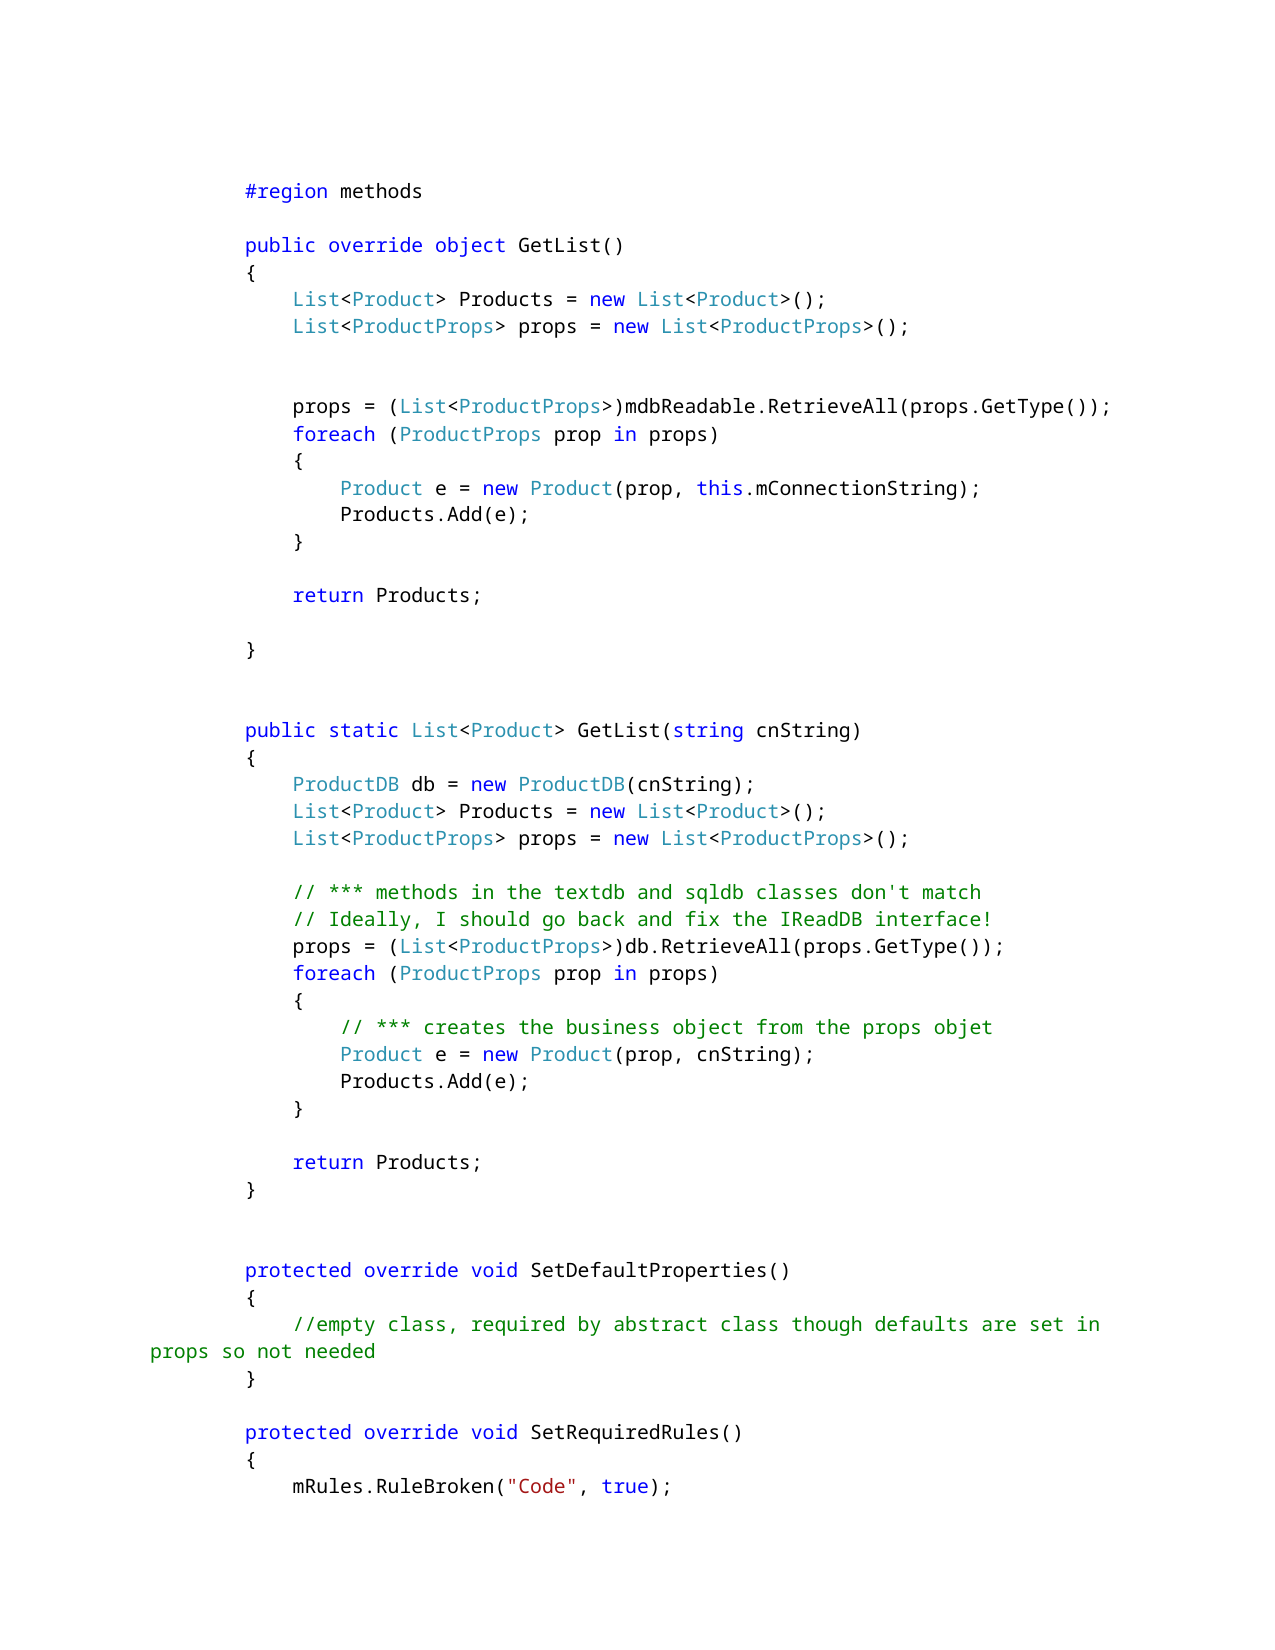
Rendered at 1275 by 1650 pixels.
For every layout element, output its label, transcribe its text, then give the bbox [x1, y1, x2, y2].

text List<ProductProps> props = new List<ProductProps>(); [150, 824, 1125, 851]
text public override object GetList() [150, 231, 1125, 258]
text } [150, 1094, 1125, 1121]
text return Products; [150, 1148, 1125, 1175]
text } [150, 528, 1125, 555]
text mRules.RuleBroken("Code", true); [150, 1472, 1125, 1499]
text ProductDB db = new ProductDB(cnString); [150, 771, 1125, 797]
text { [150, 1445, 1125, 1472]
text //empty class, required by abstract class though defaults are set in props so not needed [150, 1310, 1125, 1364]
text #region methods [150, 177, 1125, 204]
text } [150, 636, 1125, 663]
text List<Product> Products = new List<Product>(); [150, 797, 1125, 824]
text } [150, 1364, 1125, 1391]
text { [150, 986, 1125, 1013]
text props = (List<ProductProps>)mdbReadable.RetrieveAll(props.GetType()); [150, 393, 1125, 420]
text protected override void SetRequiredRules() [150, 1418, 1125, 1445]
text Product e = new Product(prop, cnString); [150, 1040, 1125, 1067]
text } [150, 1175, 1125, 1202]
text Product e = new Product(prop, this.mConnectionString); [150, 474, 1125, 501]
text { [150, 258, 1125, 285]
text List<ProductProps> props = new List<ProductProps>(); [150, 312, 1125, 339]
text // *** creates the business object from the props objet [150, 1013, 1125, 1040]
text { [150, 743, 1125, 771]
text { [150, 447, 1125, 474]
text foreach (ProductProps prop in props) [150, 420, 1125, 447]
text props = (List<ProductProps>)db.RetrieveAll(props.GetType()); [150, 932, 1125, 959]
text foreach (ProductProps prop in props) [150, 959, 1125, 986]
text Products.Add(e); [150, 1067, 1125, 1094]
text { [150, 1283, 1125, 1310]
text protected override void SetDefaultProperties() [150, 1256, 1125, 1283]
text List<Product> Products = new List<Product>(); [150, 285, 1125, 312]
text public static List<Product> GetList(string cnString) [150, 717, 1125, 743]
text // *** methods in the textdb and sqldb classes don't match [150, 878, 1125, 905]
text return Products; [150, 582, 1125, 609]
text Products.Add(e); [150, 501, 1125, 528]
text // Ideally, I should go back and fix the IReadDB interface! [150, 905, 1125, 932]
